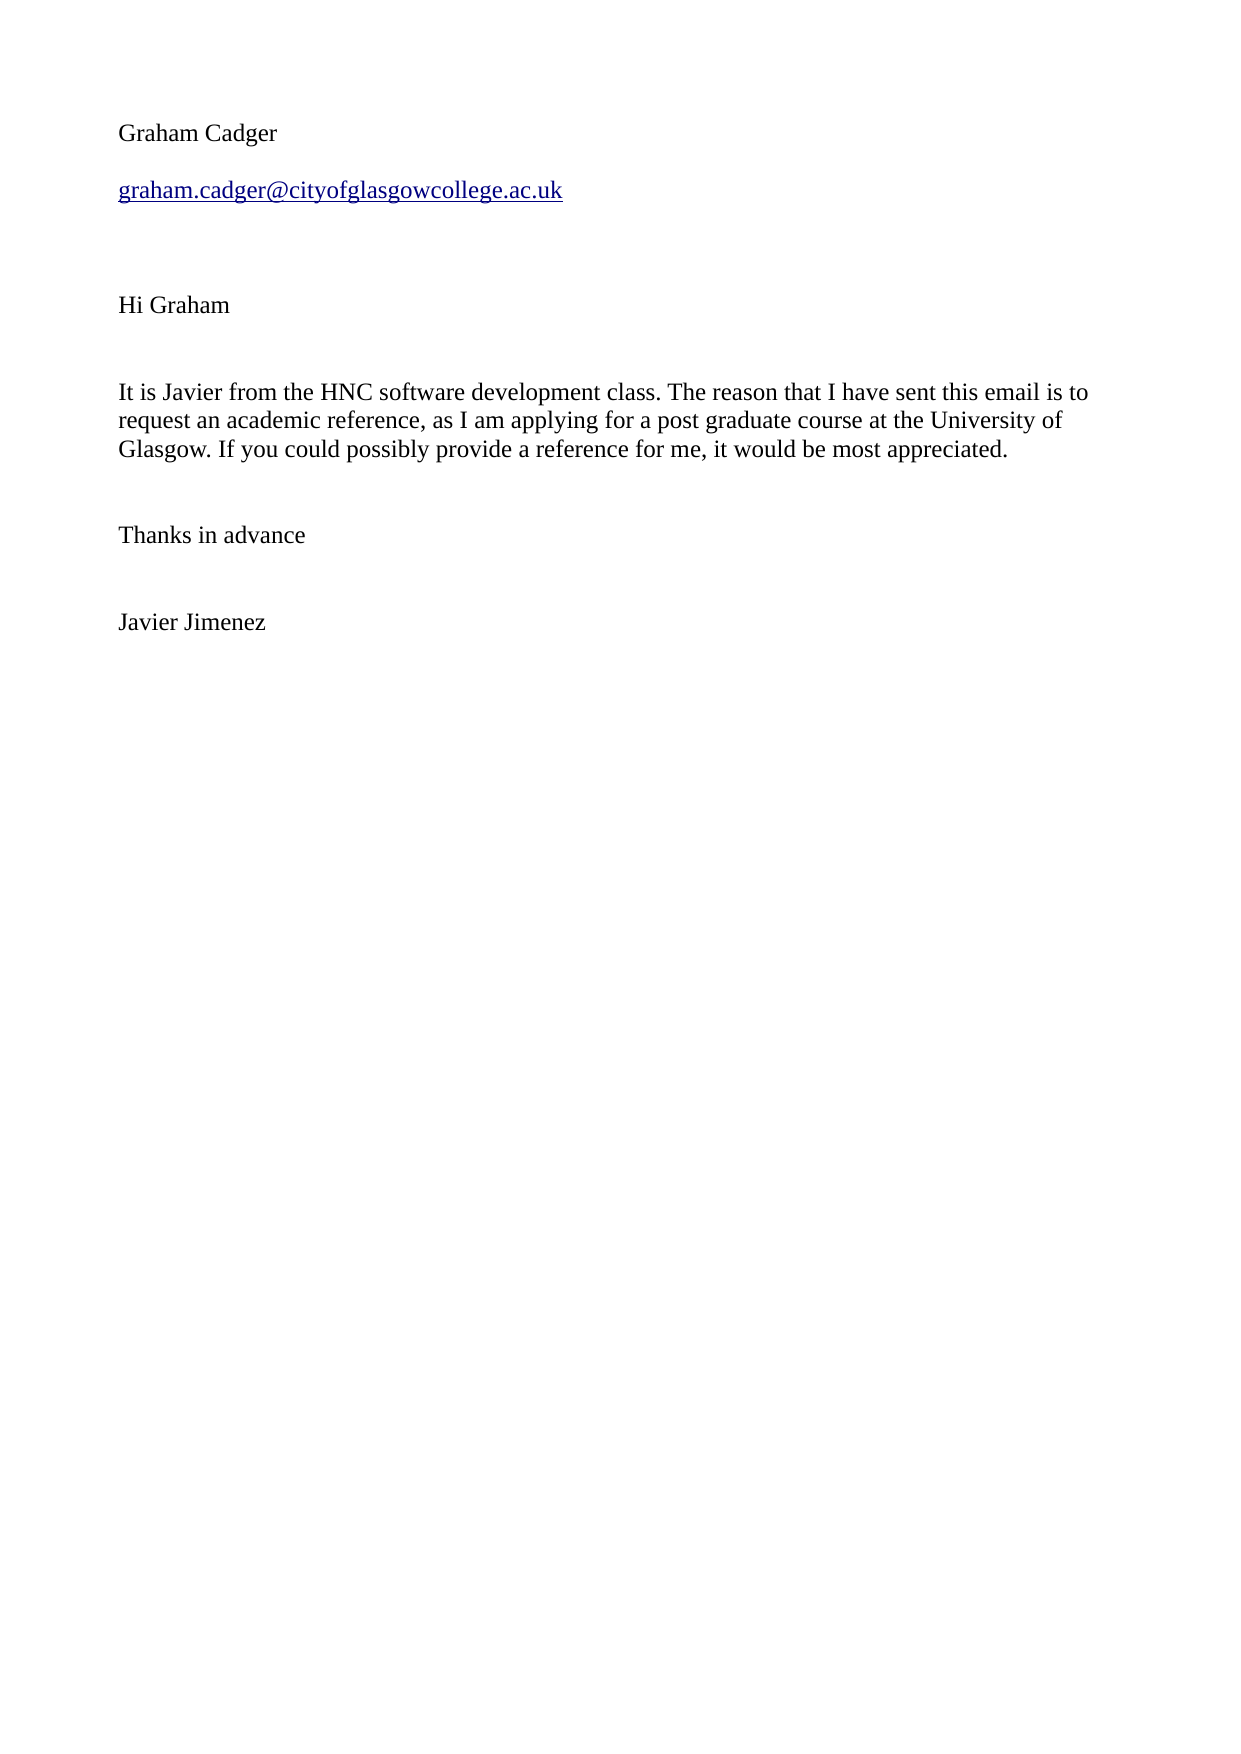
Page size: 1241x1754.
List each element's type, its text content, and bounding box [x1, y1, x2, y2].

text Hi Graham [118, 291, 1122, 319]
text Thanks in advance [118, 521, 1122, 549]
text Javier Jimenez [118, 607, 1122, 636]
text graham.cadger@cityofglasgowcollege.ac.uk [118, 176, 1122, 204]
text Graham Cadger [118, 118, 1122, 147]
text It is Javier from the HNC software development class. The reason that I have sent this email is to request an academic reference, as I am applying for a post graduate course at the University of Glasgow. If you could possibly provide a reference for me, it would be most appreciated. [118, 377, 1122, 463]
